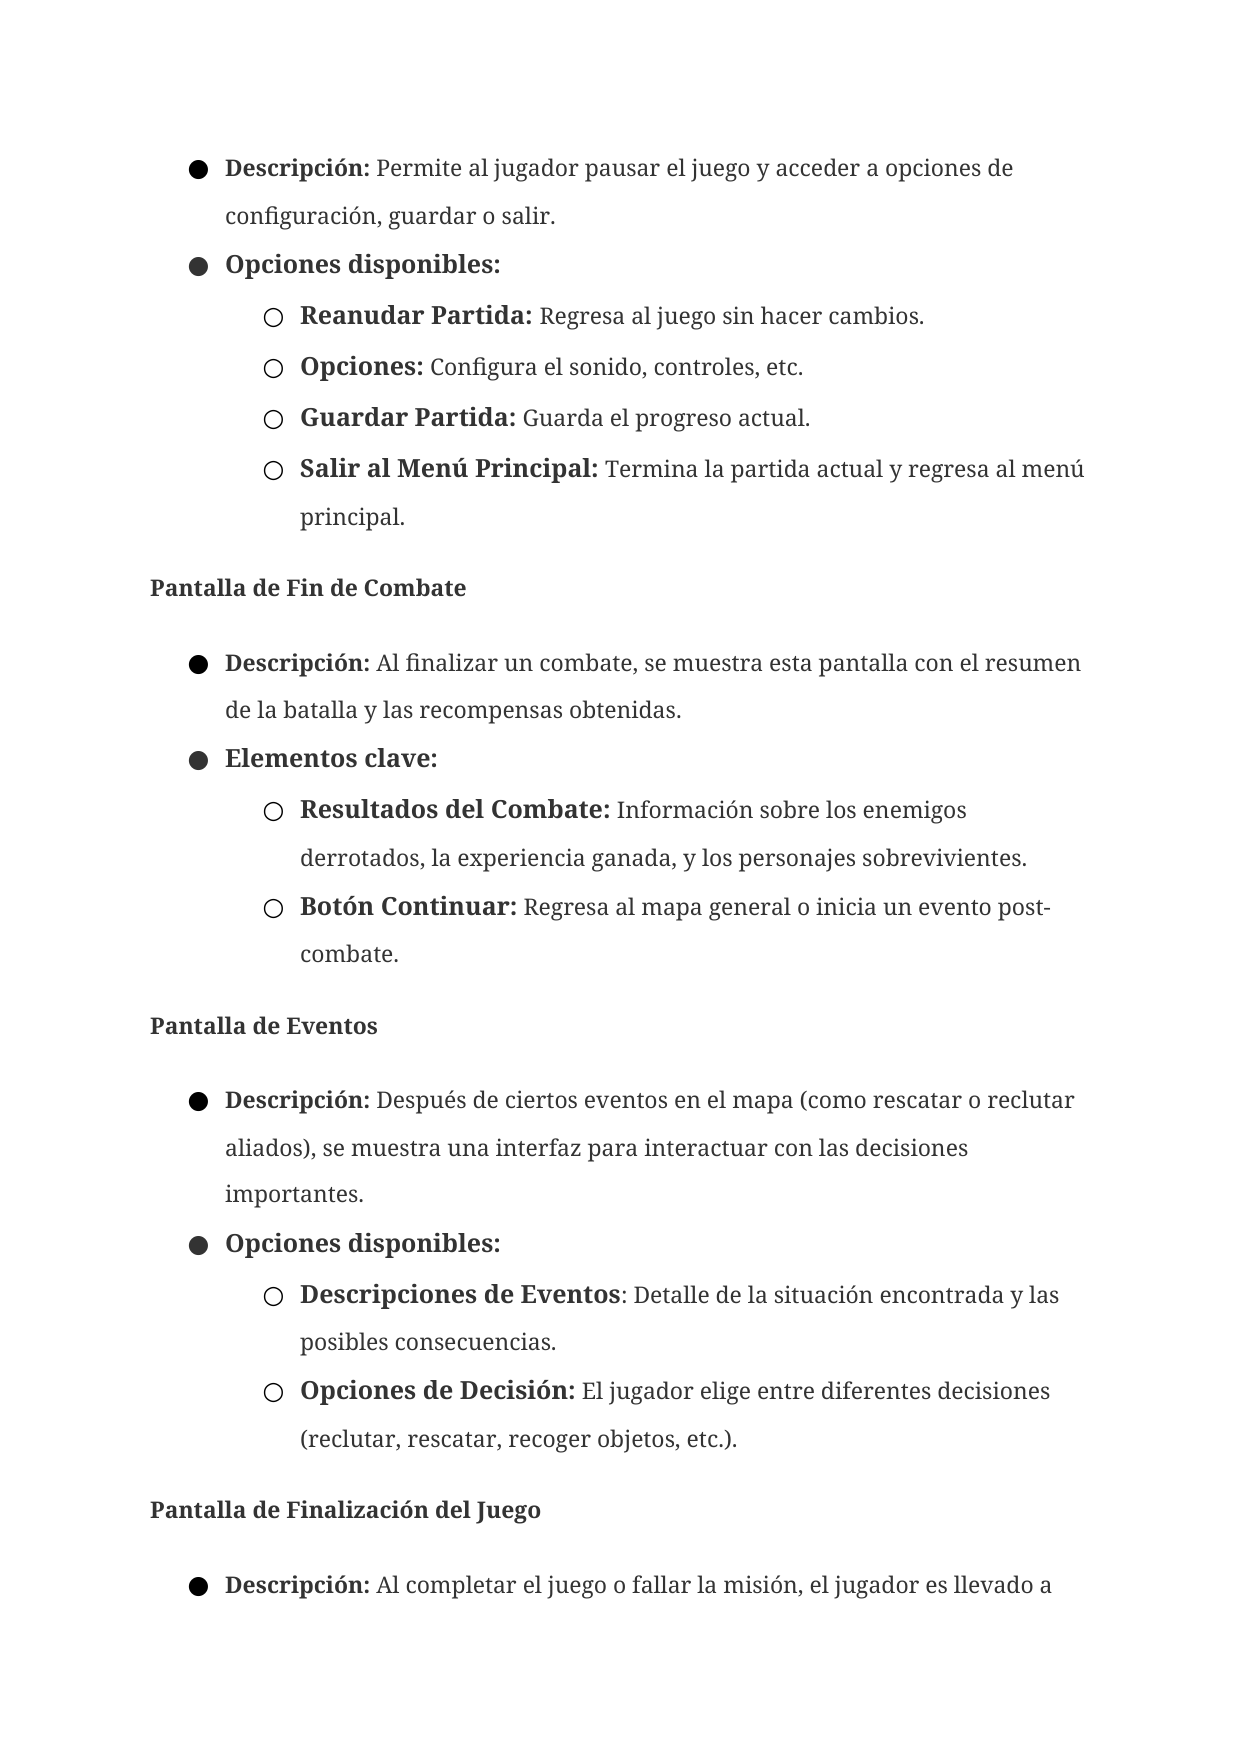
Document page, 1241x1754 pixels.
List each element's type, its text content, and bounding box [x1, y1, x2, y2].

list Descripción: Después de ciertos eventos en el mapa (como rescatar o reclutar aliados), se muestra una interfaz para interactuar con las decisiones importantes. [187, 1082, 1090, 1209]
subtitle Pantalla de Finalización del Juego [150, 1494, 1090, 1526]
list Resultados del Combate: Información sobre los enemigos derrotados, la experiencia ganada, y los personajes sobrevivientes. [262, 792, 1090, 873]
list Guardar Partida: Guarda el progreso actual. [262, 400, 1090, 434]
list Opciones de Decisión: El jugador elige entre diferentes decisiones (reclutar, rescatar, recoger objetos, etc.). [262, 1373, 1090, 1454]
subtitle Pantalla de Eventos [150, 1010, 1090, 1041]
list Elementos clave: [187, 741, 1090, 775]
subtitle Pantalla de Fin de Combate [150, 572, 1090, 603]
list Descripción: Al finalizar un combate, se muestra esta pantalla con el resumen de la batalla y las recompensas obtenidas. [187, 644, 1090, 725]
list Opciones disponibles: [187, 1225, 1090, 1259]
list Opciones: Configura el sonido, controles, etc. [262, 349, 1090, 383]
list Descripciones de Eventos: Detalle de la situación encontrada y las posibles consecuencias. [262, 1276, 1090, 1357]
list Salir al Menú Principal: Termina la partida actual y regresa al menú principal. [262, 451, 1090, 532]
list Reanudar Partida: Regresa al juego sin hacer cambios. [262, 298, 1090, 332]
list Descripción: Al completar el juego o fallar la misión, el jugador es llevado a [187, 1566, 1090, 1600]
list Descripción: Permite al jugador pausar el juego y acceder a opciones de configuración, guardar o salir. [187, 150, 1090, 231]
list Botón Continuar: Regresa al mapa general o inicia un evento post-combate. [262, 888, 1090, 969]
list Opciones disponibles: [187, 247, 1090, 281]
